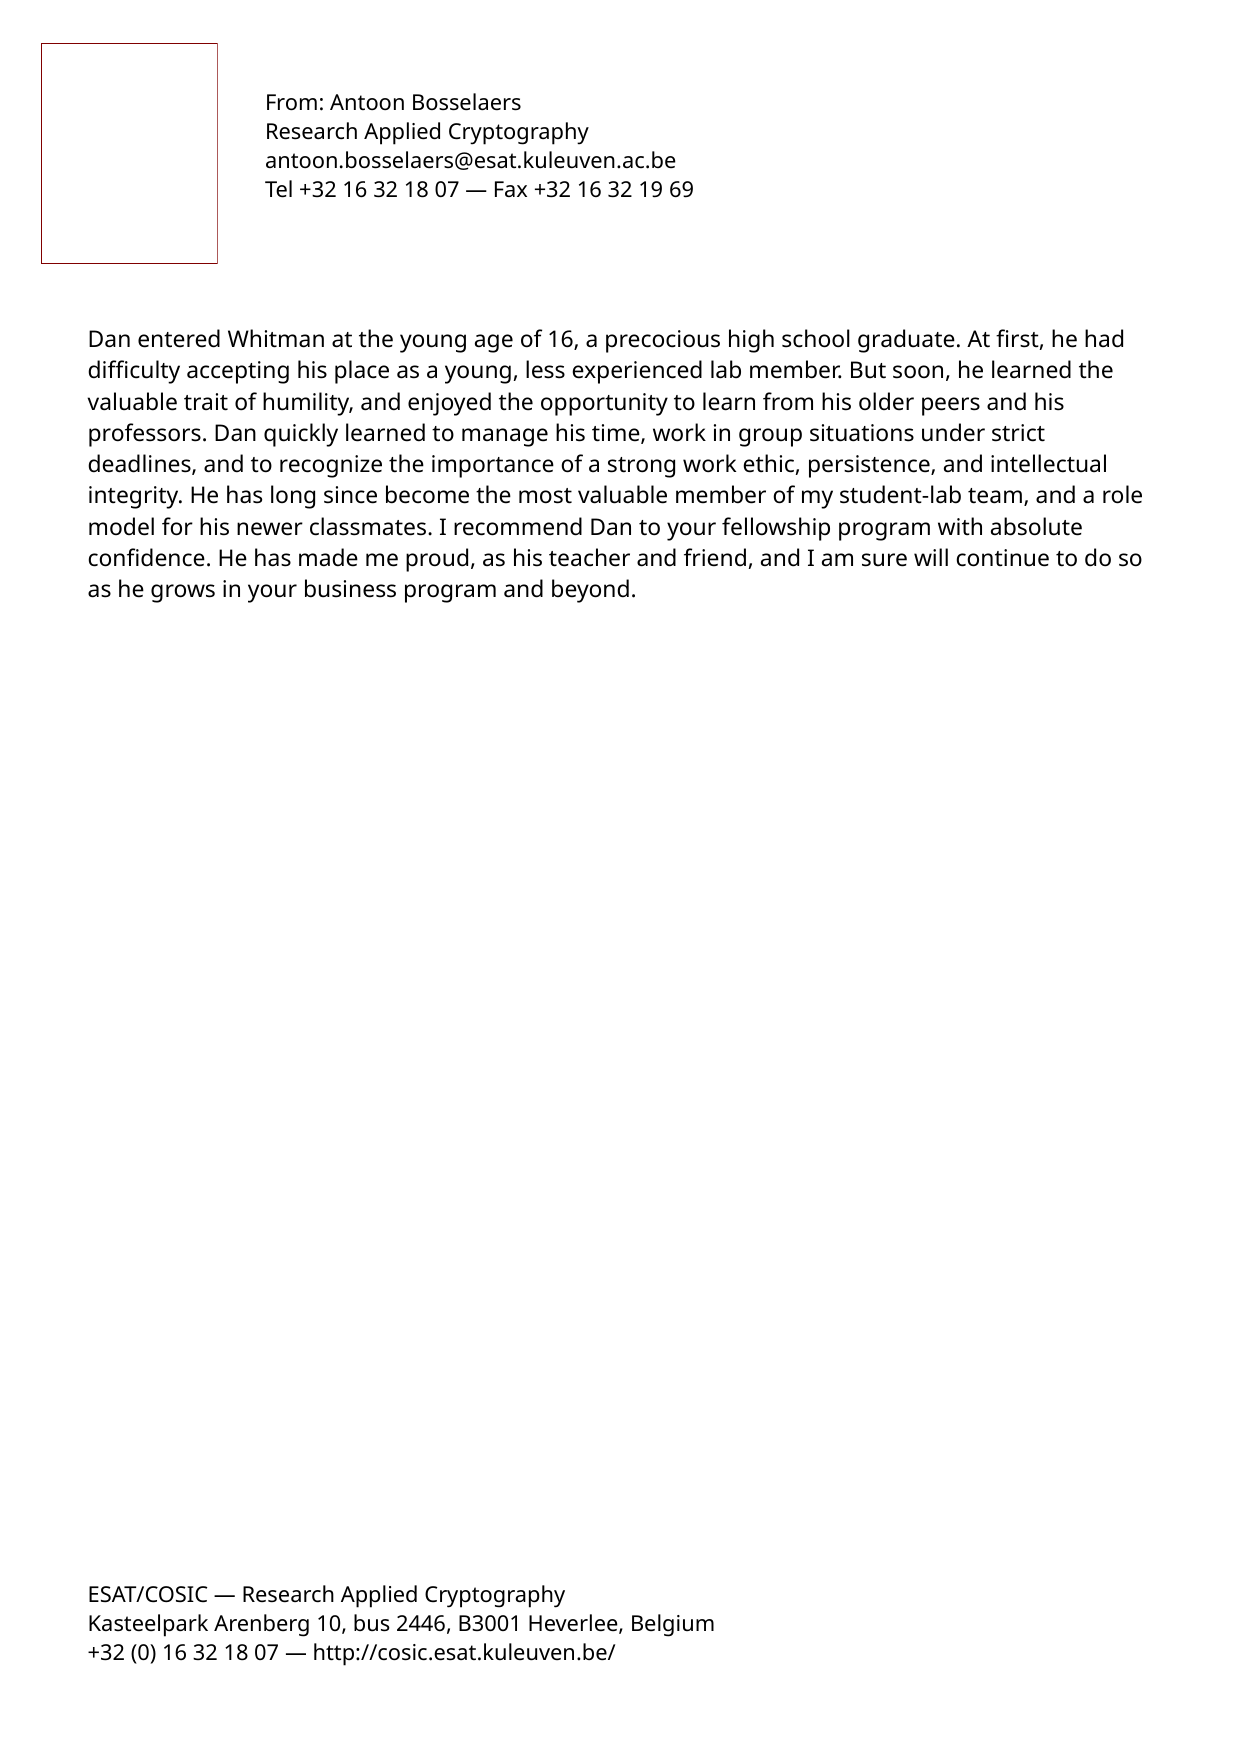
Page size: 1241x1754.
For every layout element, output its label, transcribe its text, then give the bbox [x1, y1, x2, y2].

text Dan entered Whitman at the young age of 16, a precocious high school graduate. At first, he had difficulty accepting his place as a young, less experienced lab member. But soon, he learned the valuable trait of humility, and enjoyed the opportunity to learn from his older peers and his professors. Dan quickly learned to manage his time, work in group situations under strict deadlines, and to recognize the importance of a strong work ethic, persistence, and intellectual integrity. He has long since become the most valuable member of my student-lab team, and a role model for his newer classmates. I recommend Dan to your fellowship program with absolute confidence. He has made me proud, as his teacher and friend, and I am sure will continue to do so as he grows in your business program and beyond. [87, 323, 1153, 604]
